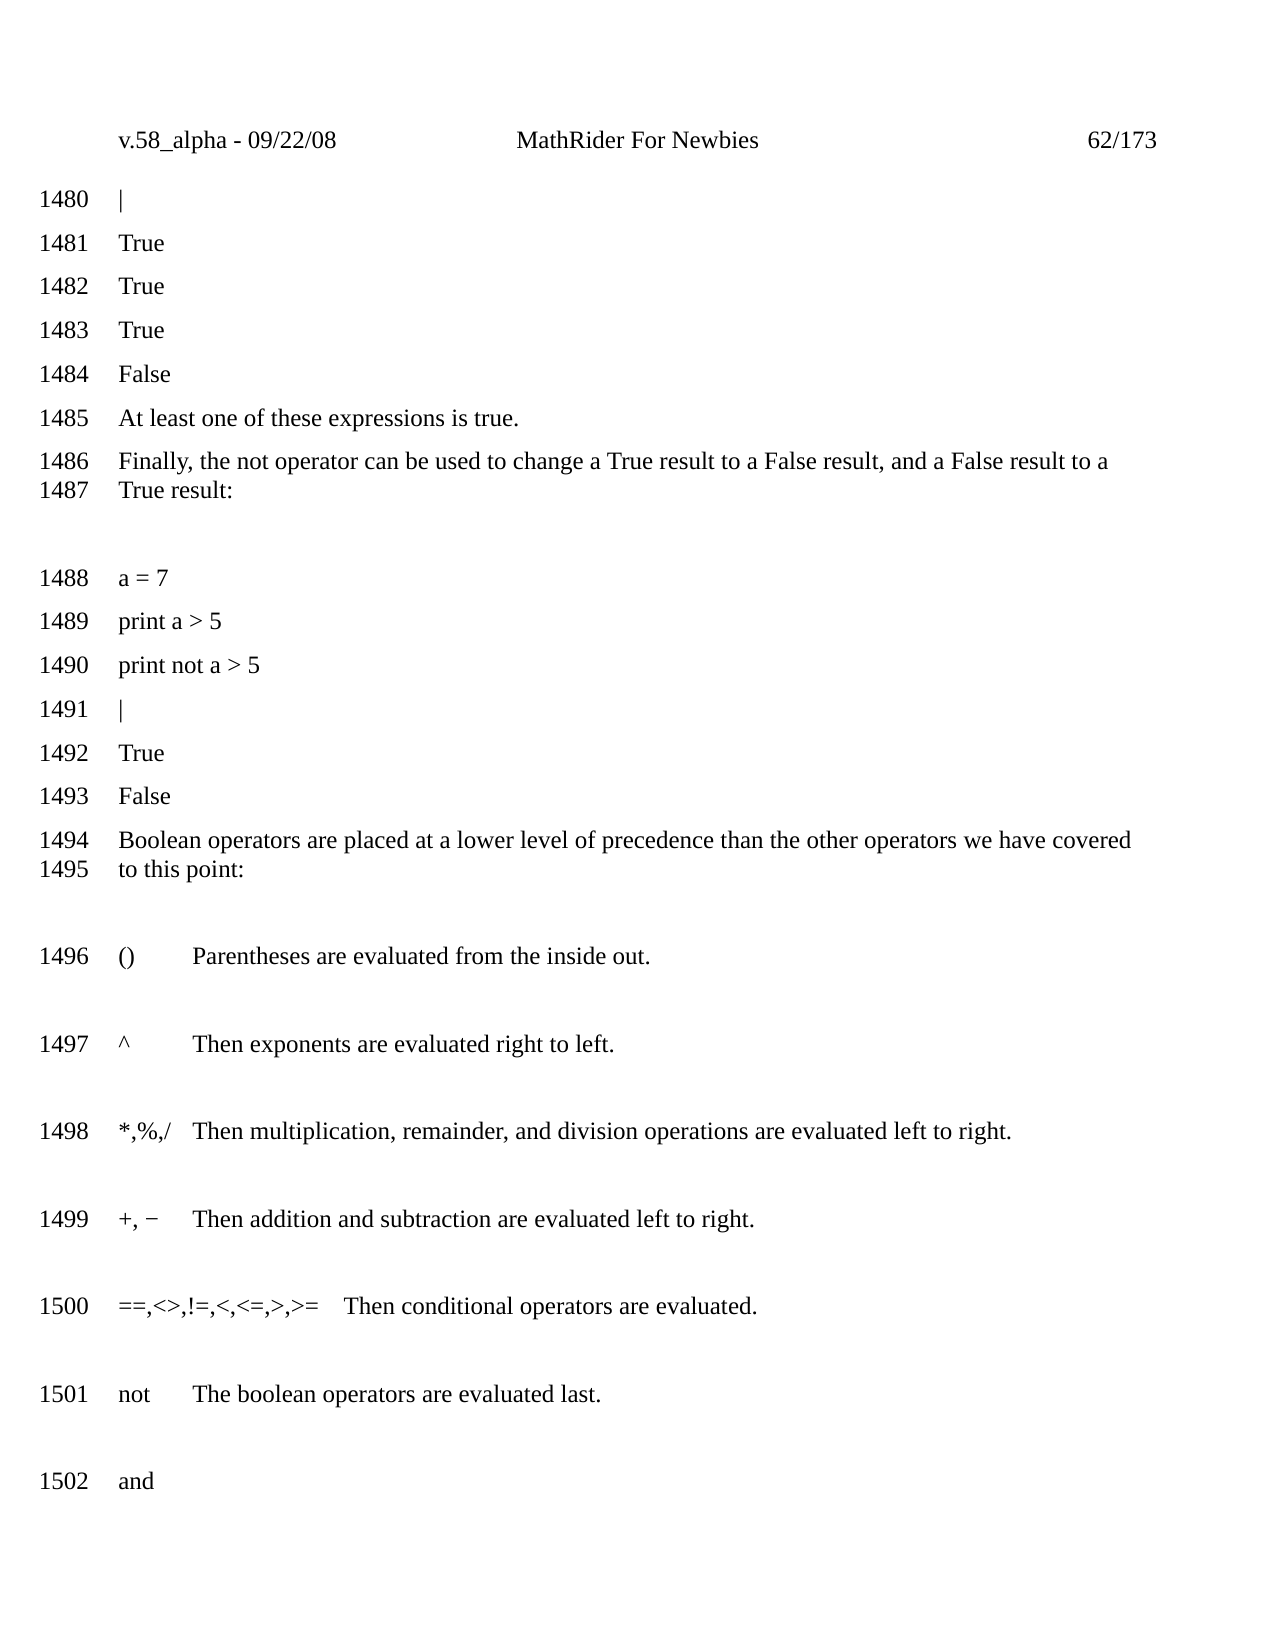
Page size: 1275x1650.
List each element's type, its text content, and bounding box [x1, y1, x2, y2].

text Finally, the not operator can be used to change a True result to a False result, and a False result to a True result: [118, 446, 1157, 504]
text print a > 5 [118, 606, 1157, 635]
text not The boolean operators are evaluated last. [118, 1379, 1157, 1408]
text True [118, 738, 1157, 766]
text True [118, 271, 1157, 300]
text False [118, 781, 1157, 810]
text a = 7 [118, 563, 1157, 591]
text print not a > 5 [118, 650, 1157, 679]
text *,%,/ Then multiplication, remainder, and division operations are evaluated left to right. [118, 1116, 1157, 1145]
text Boolean operators are placed at a lower level of precedence than the other operators we have covered to this point: [118, 825, 1157, 883]
text () Parentheses are evaluated from the inside out. [118, 941, 1157, 970]
text ==,<>,!=,<,<=,>,>= Then conditional operators are evaluated. [118, 1291, 1157, 1320]
text | [118, 184, 1157, 213]
text At least one of these expressions is true. [118, 403, 1157, 431]
text | [118, 694, 1157, 723]
text True [118, 315, 1157, 344]
text False [118, 359, 1157, 388]
text ^ Then exponents are evaluated right to left. [118, 1029, 1157, 1058]
text True [118, 228, 1157, 256]
text +, − Then addition and subtraction are evaluated left to right. [118, 1204, 1157, 1233]
text and [118, 1466, 1157, 1495]
